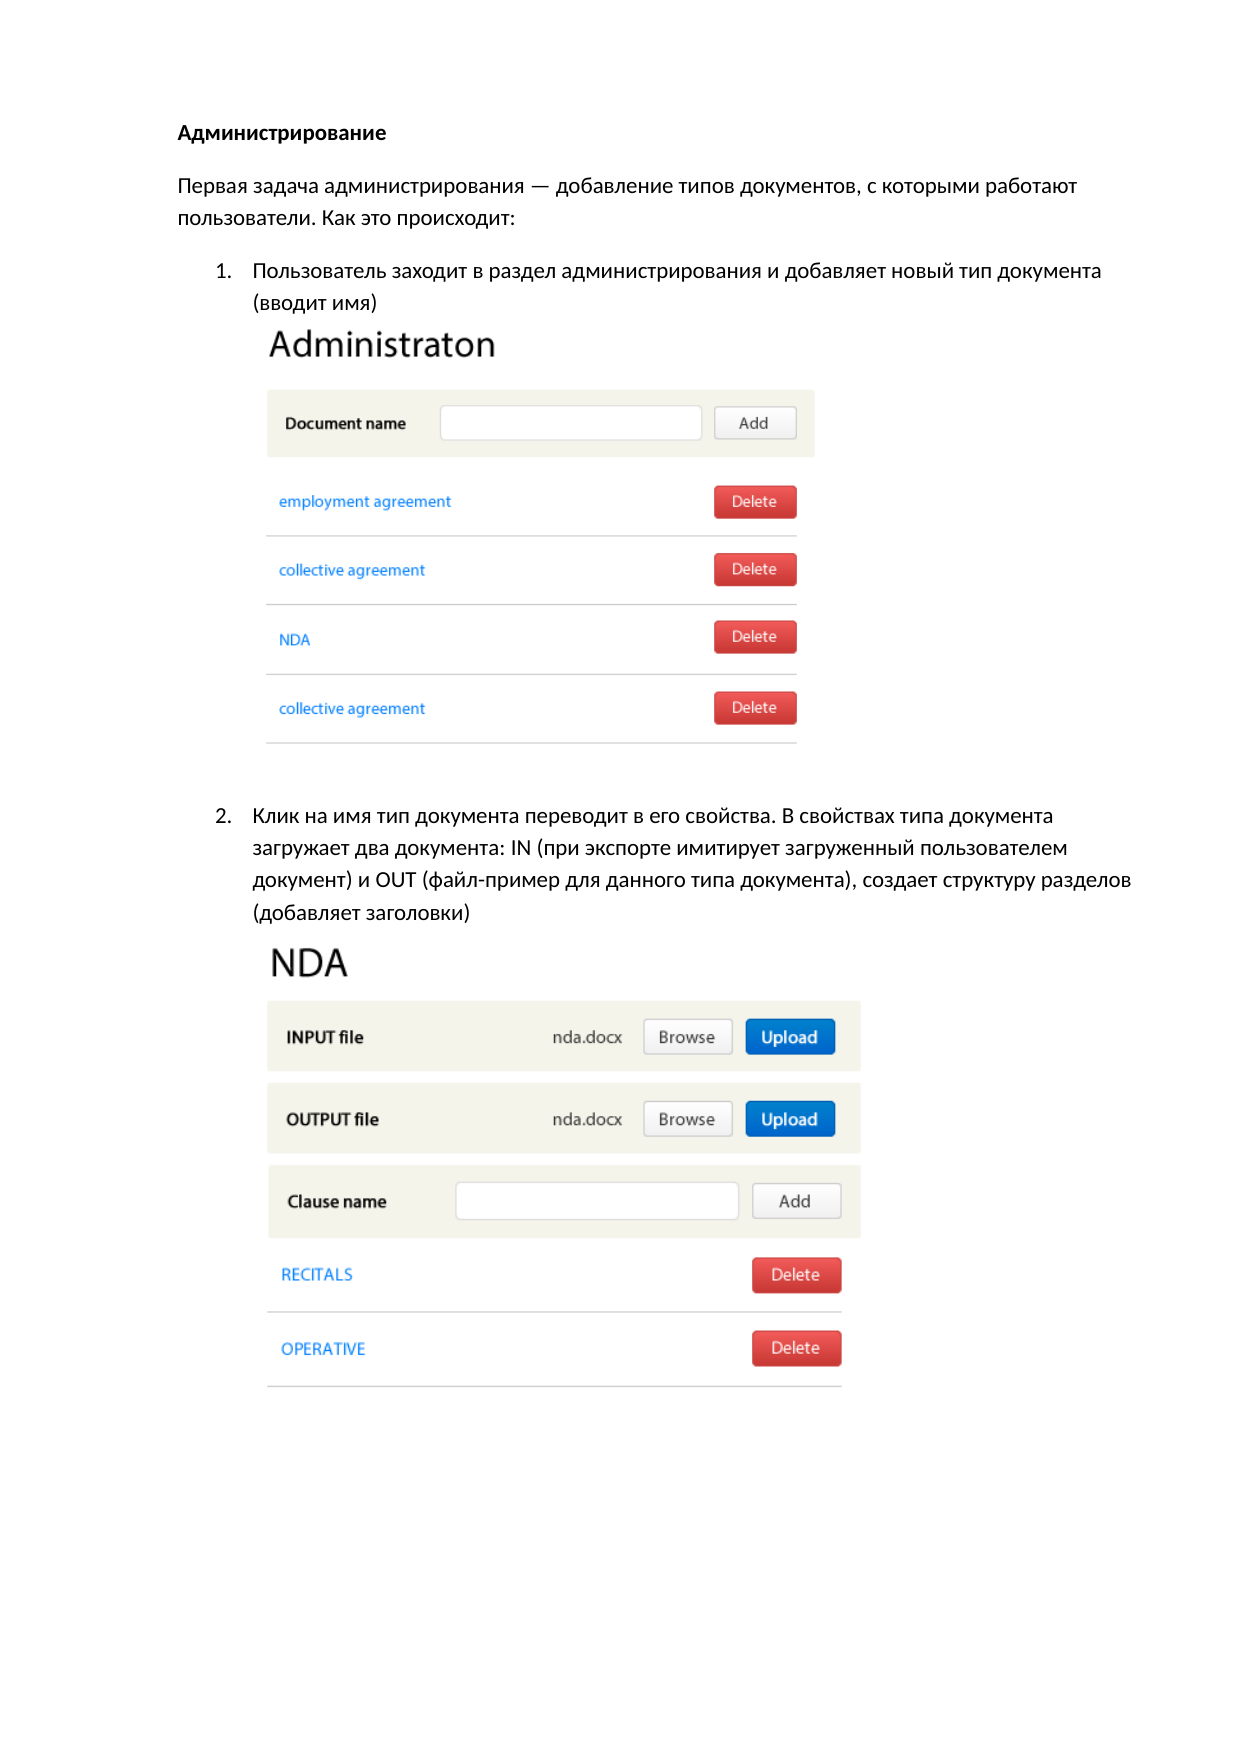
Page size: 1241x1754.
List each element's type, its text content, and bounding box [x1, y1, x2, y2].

picture [252, 320, 836, 765]
text Первая задача администрирования — добавление типов документов, с которыми работают пользователи. Как это происходит: [177, 171, 1152, 231]
picture [252, 930, 893, 1409]
list Пользователь заходит в раздел администрирования и добавляет новый тип документа (вводит имя) [215, 256, 1152, 797]
list Клик на имя тип документа переводит в его свойства. В свойствах типа документа загружает два документа: IN (при экспорте имитирует загруженный пользователем документ) и OUT (файл-пример для данного типа документа), создает структуру разделов (добавляет заголовки) [215, 801, 1152, 1472]
text Администрирование [177, 118, 1152, 146]
